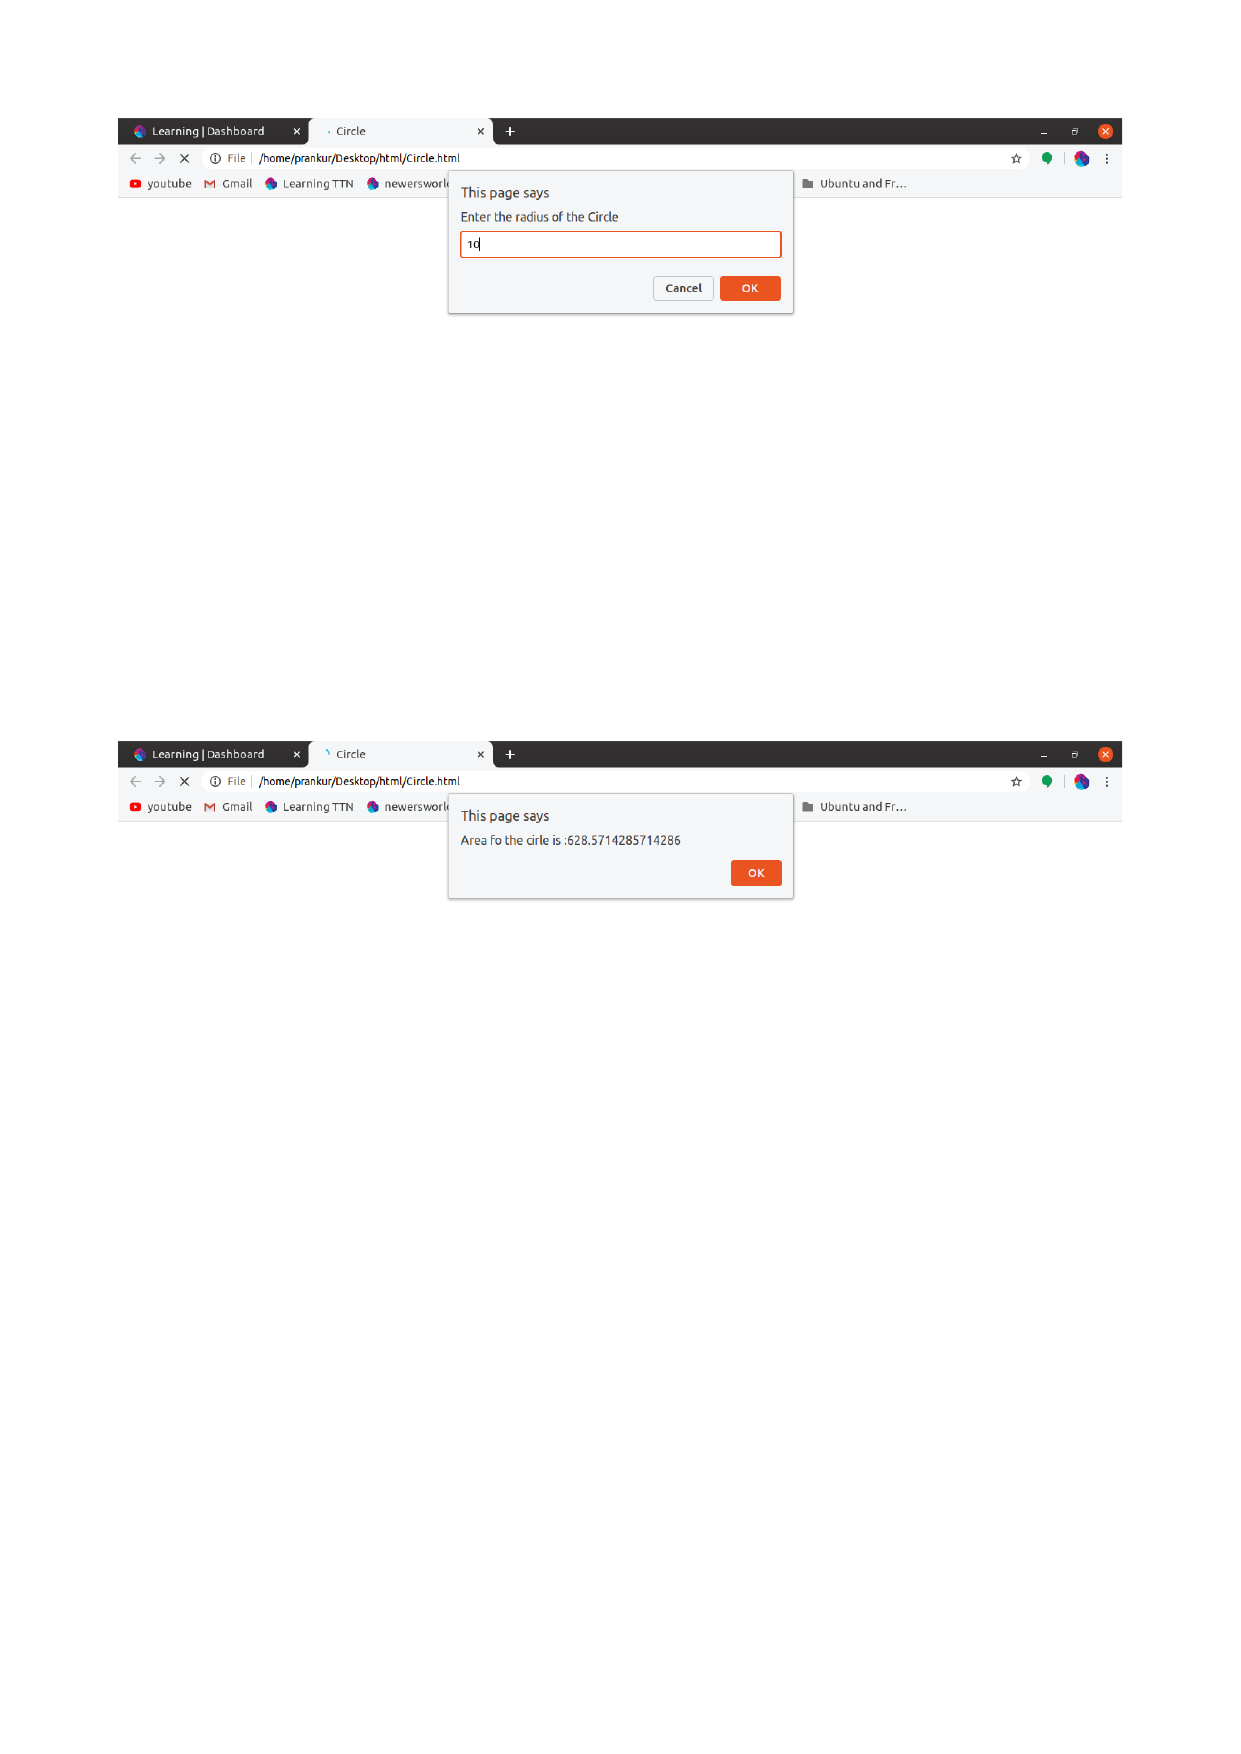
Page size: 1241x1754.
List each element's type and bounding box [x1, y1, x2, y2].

picture [118, 741, 1123, 1312]
picture [118, 118, 1123, 688]
